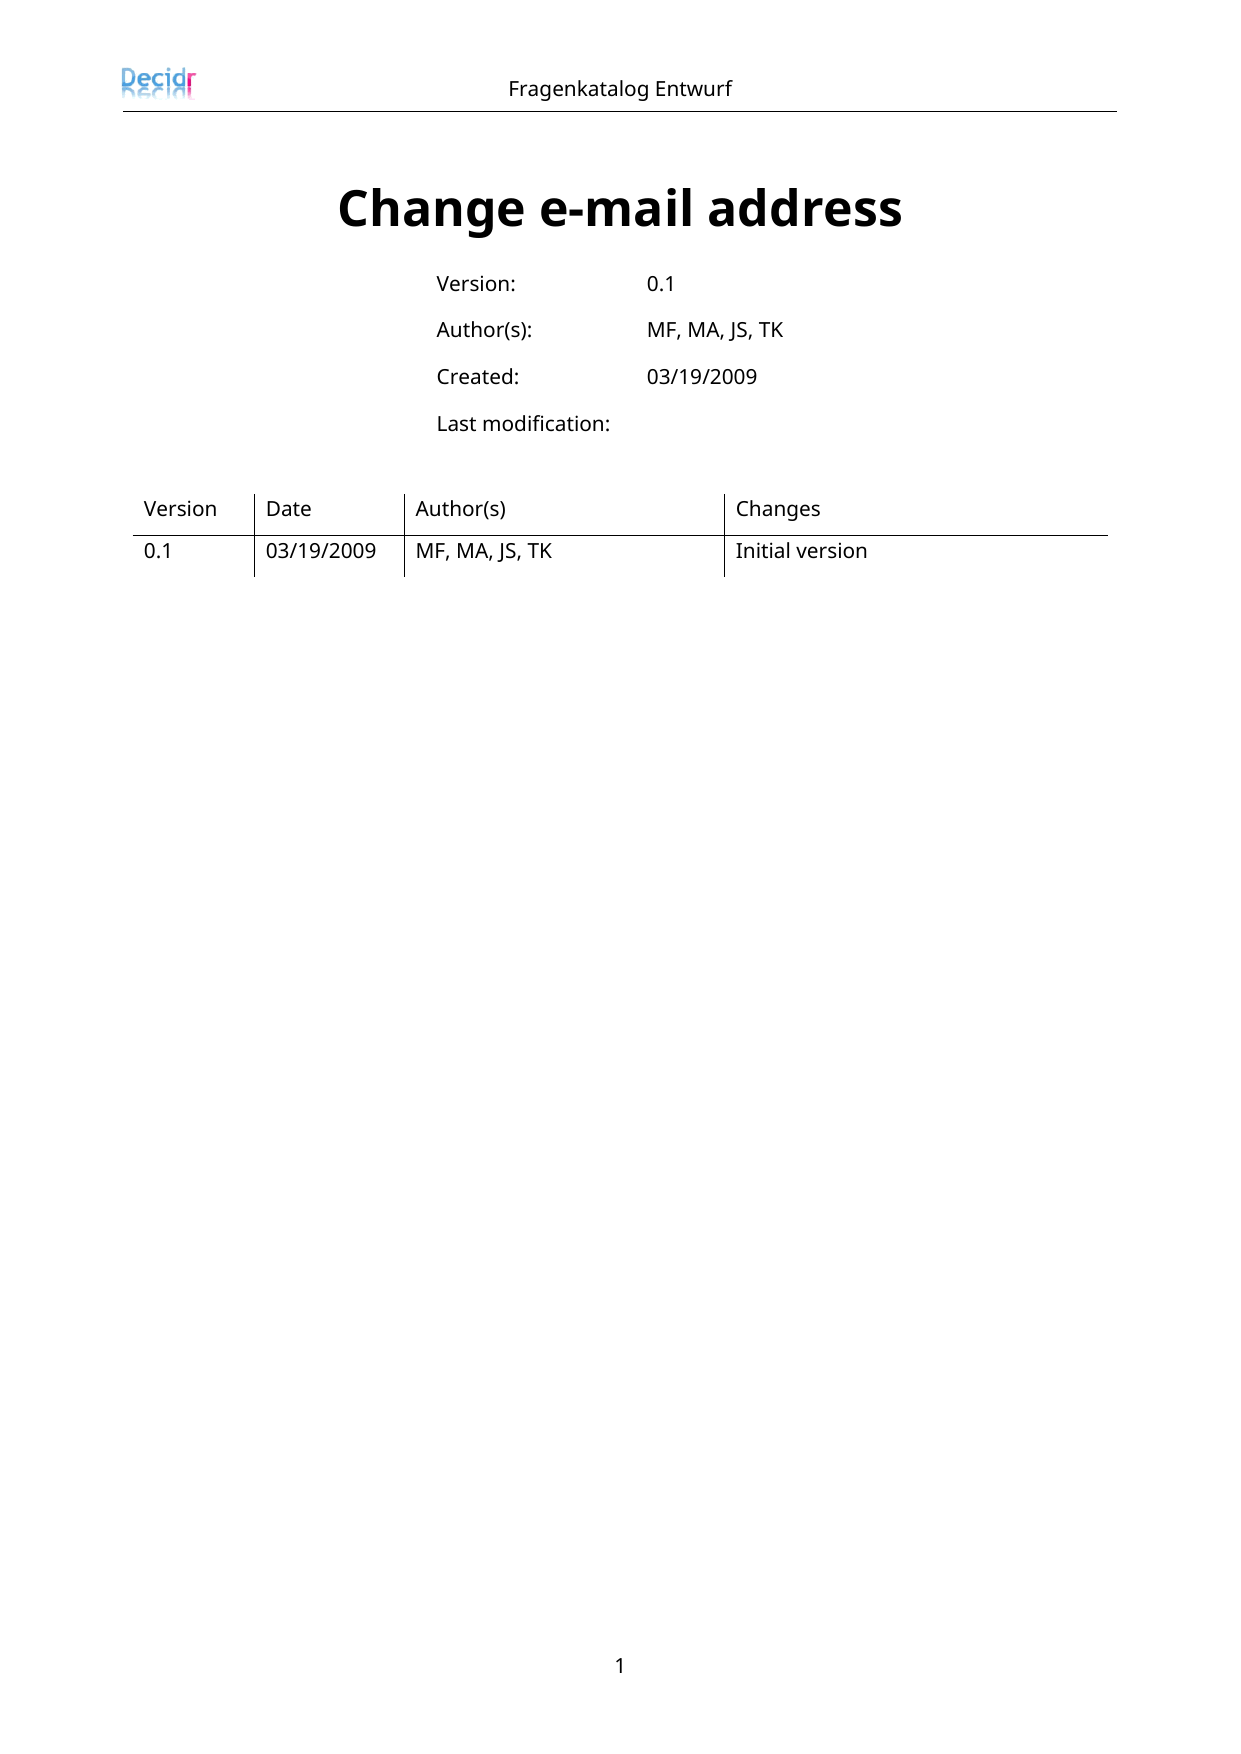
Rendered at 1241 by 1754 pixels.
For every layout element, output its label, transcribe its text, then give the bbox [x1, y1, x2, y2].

table_cell Last modification: [425, 406, 635, 453]
table_header Date [255, 494, 404, 535]
table_cell Created: [425, 359, 635, 406]
table_header Changes [725, 494, 1108, 535]
table_cell 03/19/2009 [635, 359, 815, 406]
title Change e-mail address [118, 173, 1122, 241]
table_cell 0.1 [133, 536, 254, 577]
table_header Version: [425, 266, 635, 313]
table_header Version [133, 494, 254, 535]
table_cell Initial version [725, 536, 1108, 577]
table_cell MF, MA, JS, TK [635, 313, 815, 359]
table_header 0.1 [635, 266, 815, 313]
table_cell Author(s): [425, 313, 635, 359]
table_cell 03/19/2009 [255, 536, 404, 577]
table_cell MF, MA, JS, TK [405, 536, 724, 577]
table_cell [635, 406, 815, 453]
picture [118, 64, 200, 102]
table_header Author(s) [405, 494, 724, 535]
